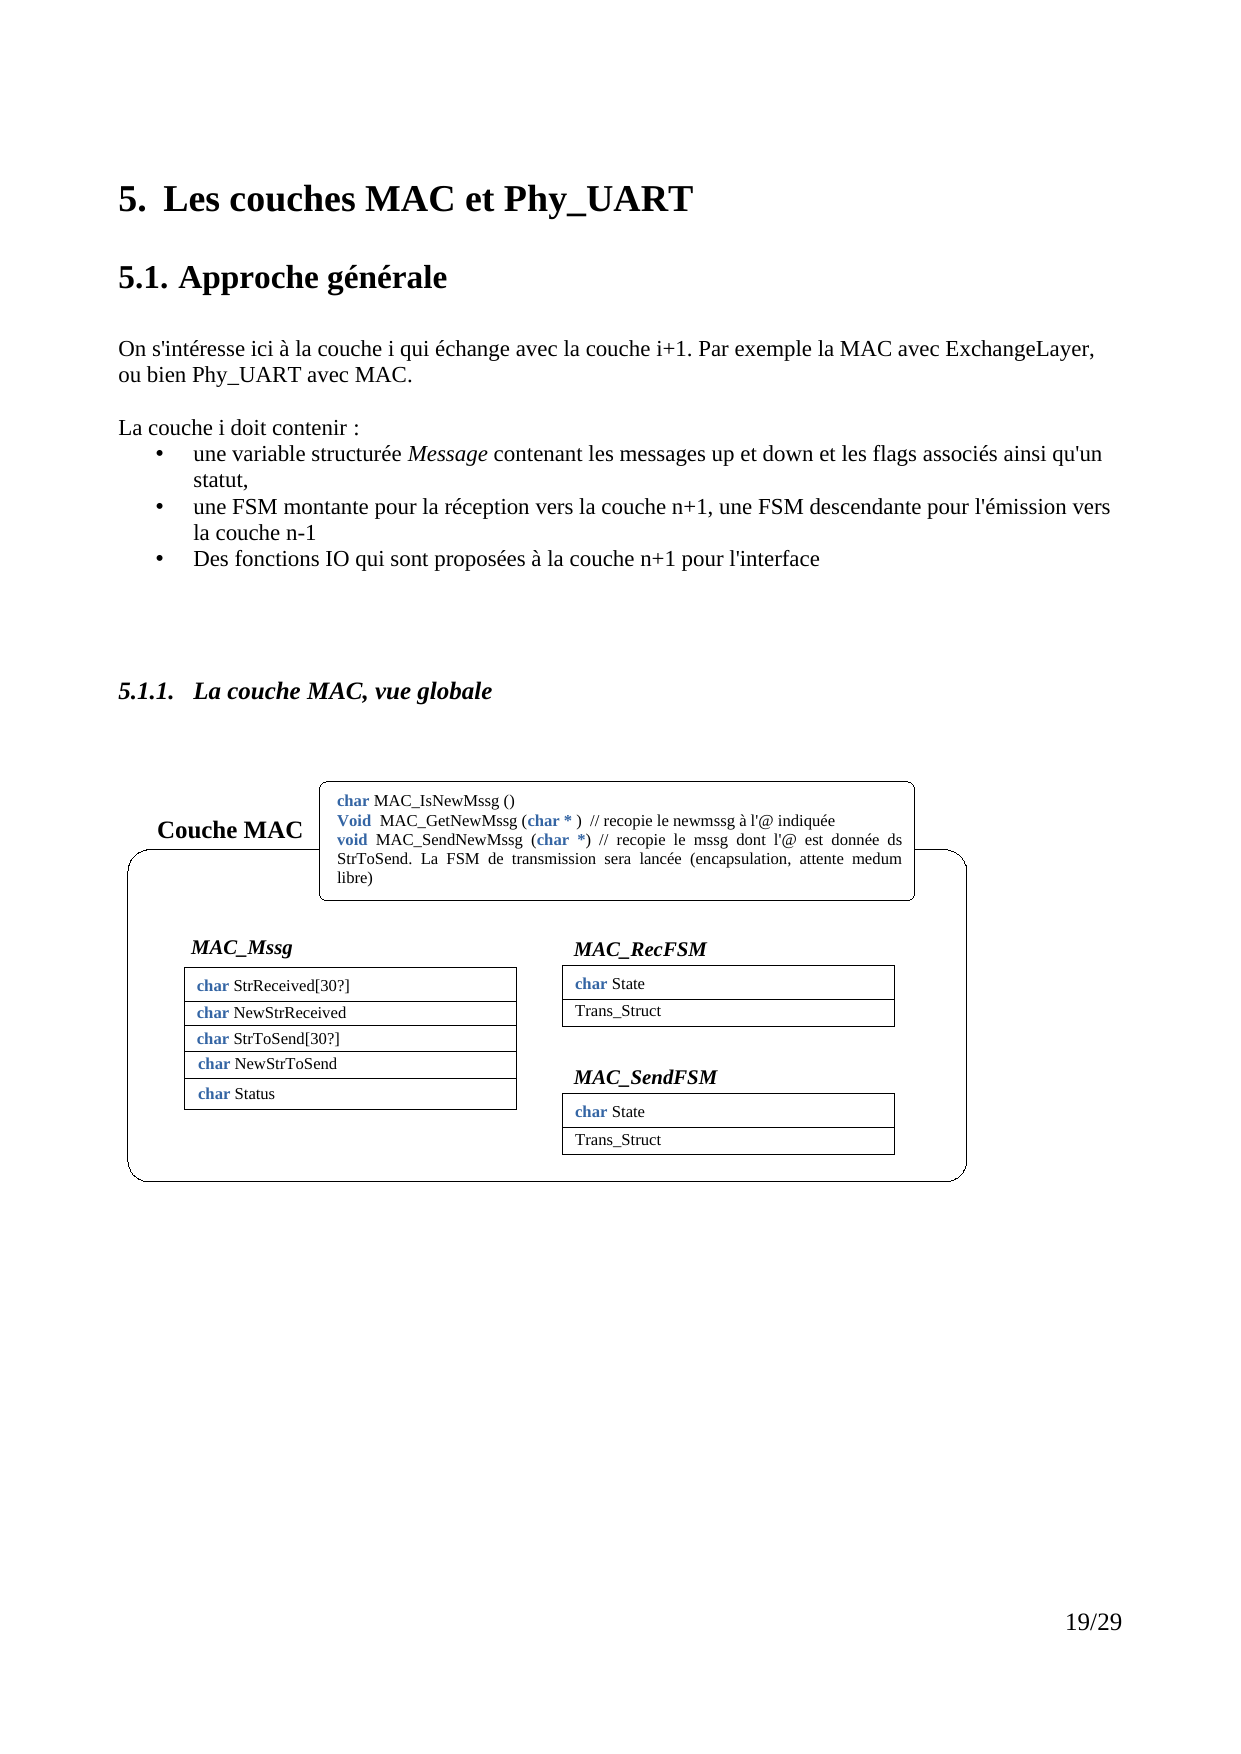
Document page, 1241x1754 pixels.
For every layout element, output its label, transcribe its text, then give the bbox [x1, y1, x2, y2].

list une FSM montante pour la réception vers la couche n+1, une FSM descendante pour l'émission vers la couche n-1 [156, 493, 1122, 546]
list Des fonctions IO qui sont proposées à la couche n+1 pour l'interface [156, 546, 1122, 572]
subtitle Approche générale [118, 257, 1122, 296]
subtitle La couche MAC, vue globale [118, 676, 1122, 705]
text La couche i doit contenir : [118, 414, 1122, 440]
subtitle Les couches MAC et Phy_UART [118, 176, 1122, 220]
list une variable structurée Message contenant les messages up et down et les flags associés ainsi qu'un statut, [156, 440, 1122, 493]
text On s'intéresse ici à la couche i qui échange avec la couche i+1. Par exemple la MAC avec ExchangeLayer, ou bien Phy_UART avec MAC. [118, 335, 1122, 387]
